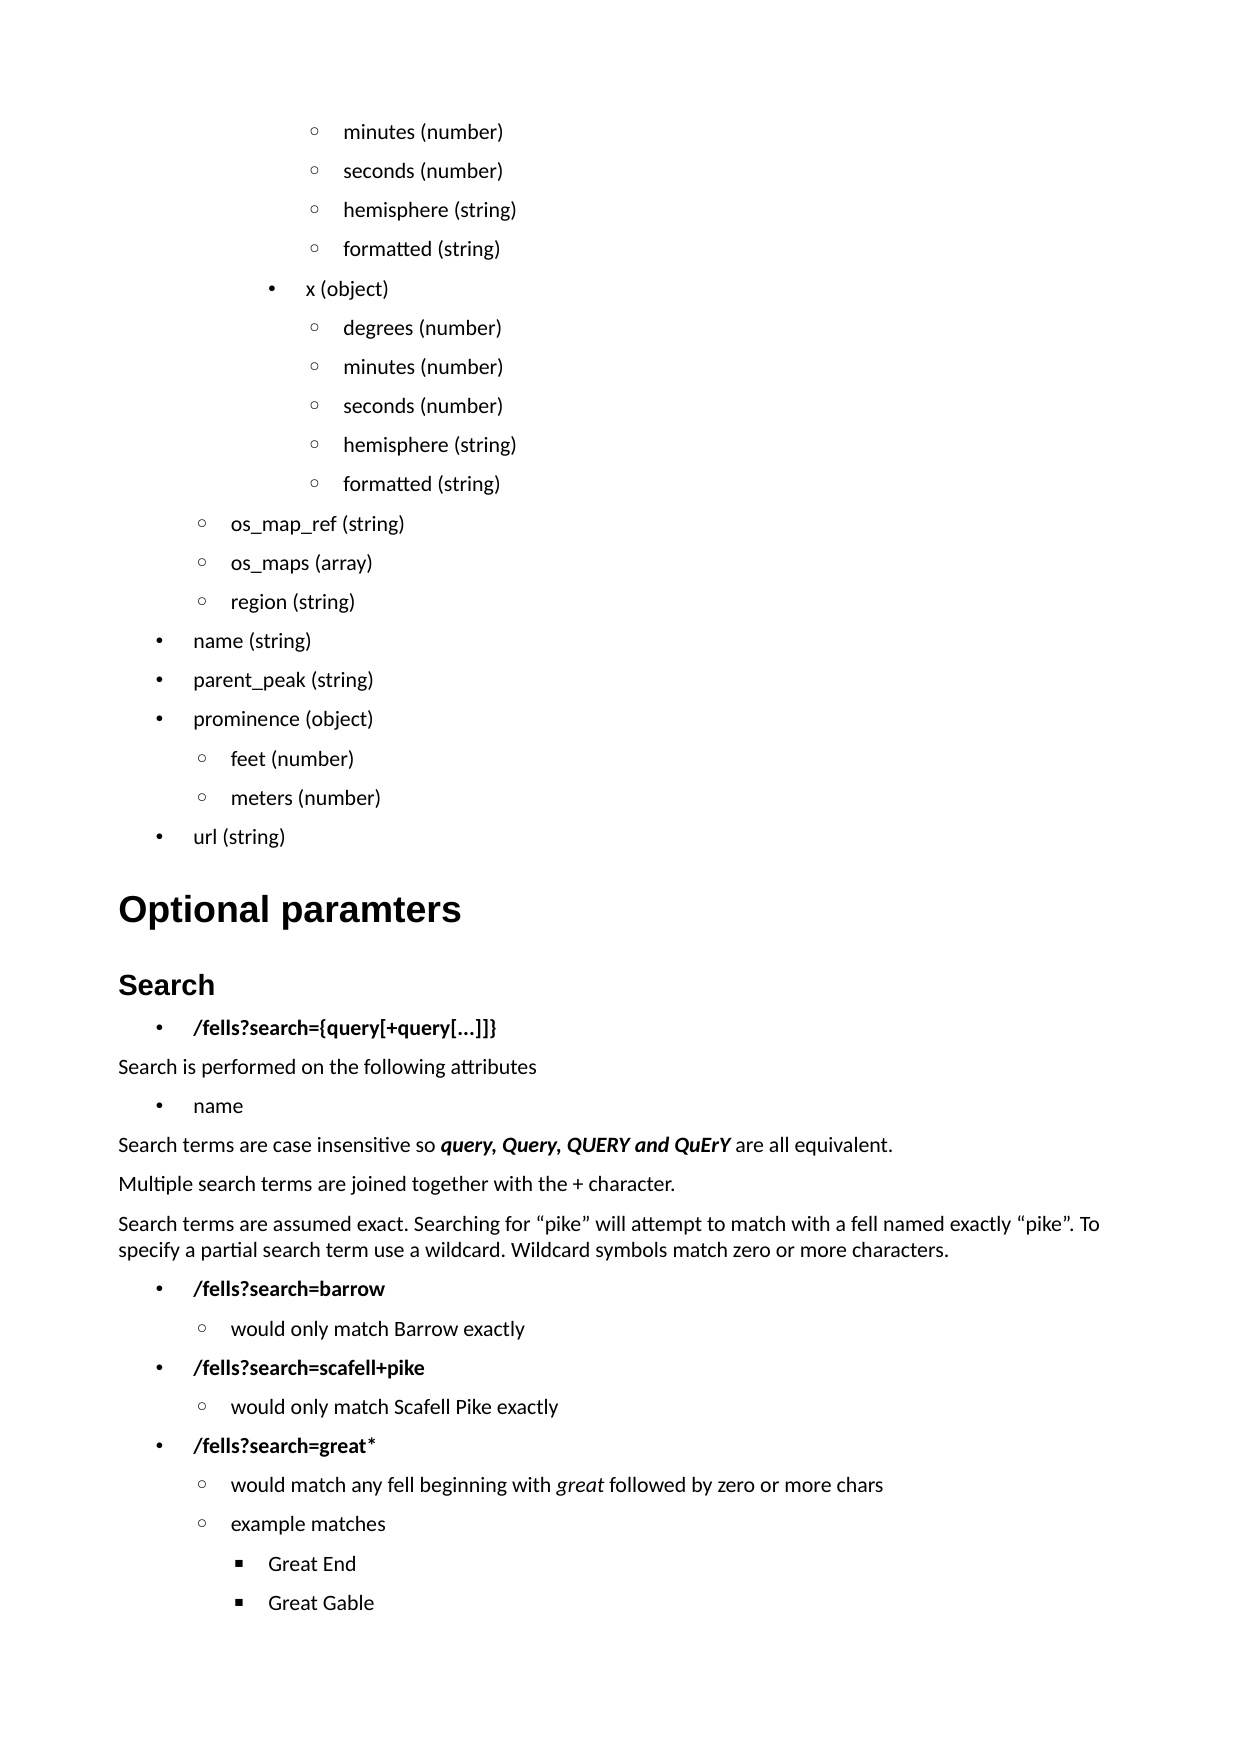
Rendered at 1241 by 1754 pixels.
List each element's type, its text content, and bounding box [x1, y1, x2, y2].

text Search is performed on the following attributes [118, 1053, 1122, 1080]
list Great Gable [231, 1589, 1122, 1616]
list os_map_ref (string) [193, 510, 1122, 536]
list would match any fell beginning with great followed by zero or more chars [193, 1471, 1122, 1498]
list /fells?search={query[+query[...]]} [156, 1014, 1122, 1041]
text Multiple search terms are joined together with the + character. [118, 1171, 1122, 1197]
list hemisphere (string) [306, 431, 1122, 458]
list os_maps (array) [193, 549, 1122, 576]
list /fells?search=scafell+pike [156, 1354, 1122, 1381]
subtitle Search [118, 968, 1122, 1001]
list /fells?search=barrow [156, 1276, 1122, 1302]
list name (string) [156, 627, 1122, 654]
list url (string) [156, 823, 1122, 850]
list would only match Barrow exactly [193, 1315, 1122, 1341]
list prominence (object) [156, 706, 1122, 732]
list name [156, 1092, 1122, 1119]
list feet (number) [193, 745, 1122, 771]
list region (string) [193, 588, 1122, 615]
list Great End [231, 1550, 1122, 1576]
list would only match Scafell Pike exactly [193, 1393, 1122, 1420]
list degrees (number) [306, 314, 1122, 341]
text Search terms are case insensitive so query, Query, QUERY and QuErY are all equivalent. [118, 1131, 1122, 1158]
list example matches [193, 1511, 1122, 1537]
text Search terms are assumed exact. Searching for “pike” will attempt to match with a fell named exactly “pike”. To specify a partial search term use a wildcard. Wildcard symbols match zero or more characters. [118, 1210, 1122, 1263]
subtitle Optional paramters [118, 887, 1122, 930]
list seconds (number) [306, 392, 1122, 419]
list formatted (string) [306, 471, 1122, 497]
list /fells?search=great* [156, 1432, 1122, 1459]
list hemisphere (string) [306, 196, 1122, 223]
list seconds (number) [306, 157, 1122, 184]
list formatted (string) [306, 236, 1122, 262]
list minutes (number) [306, 118, 1122, 145]
list parent_peak (string) [156, 666, 1122, 693]
list meters (number) [193, 784, 1122, 811]
list x (object) [268, 275, 1122, 301]
list minutes (number) [306, 353, 1122, 380]
